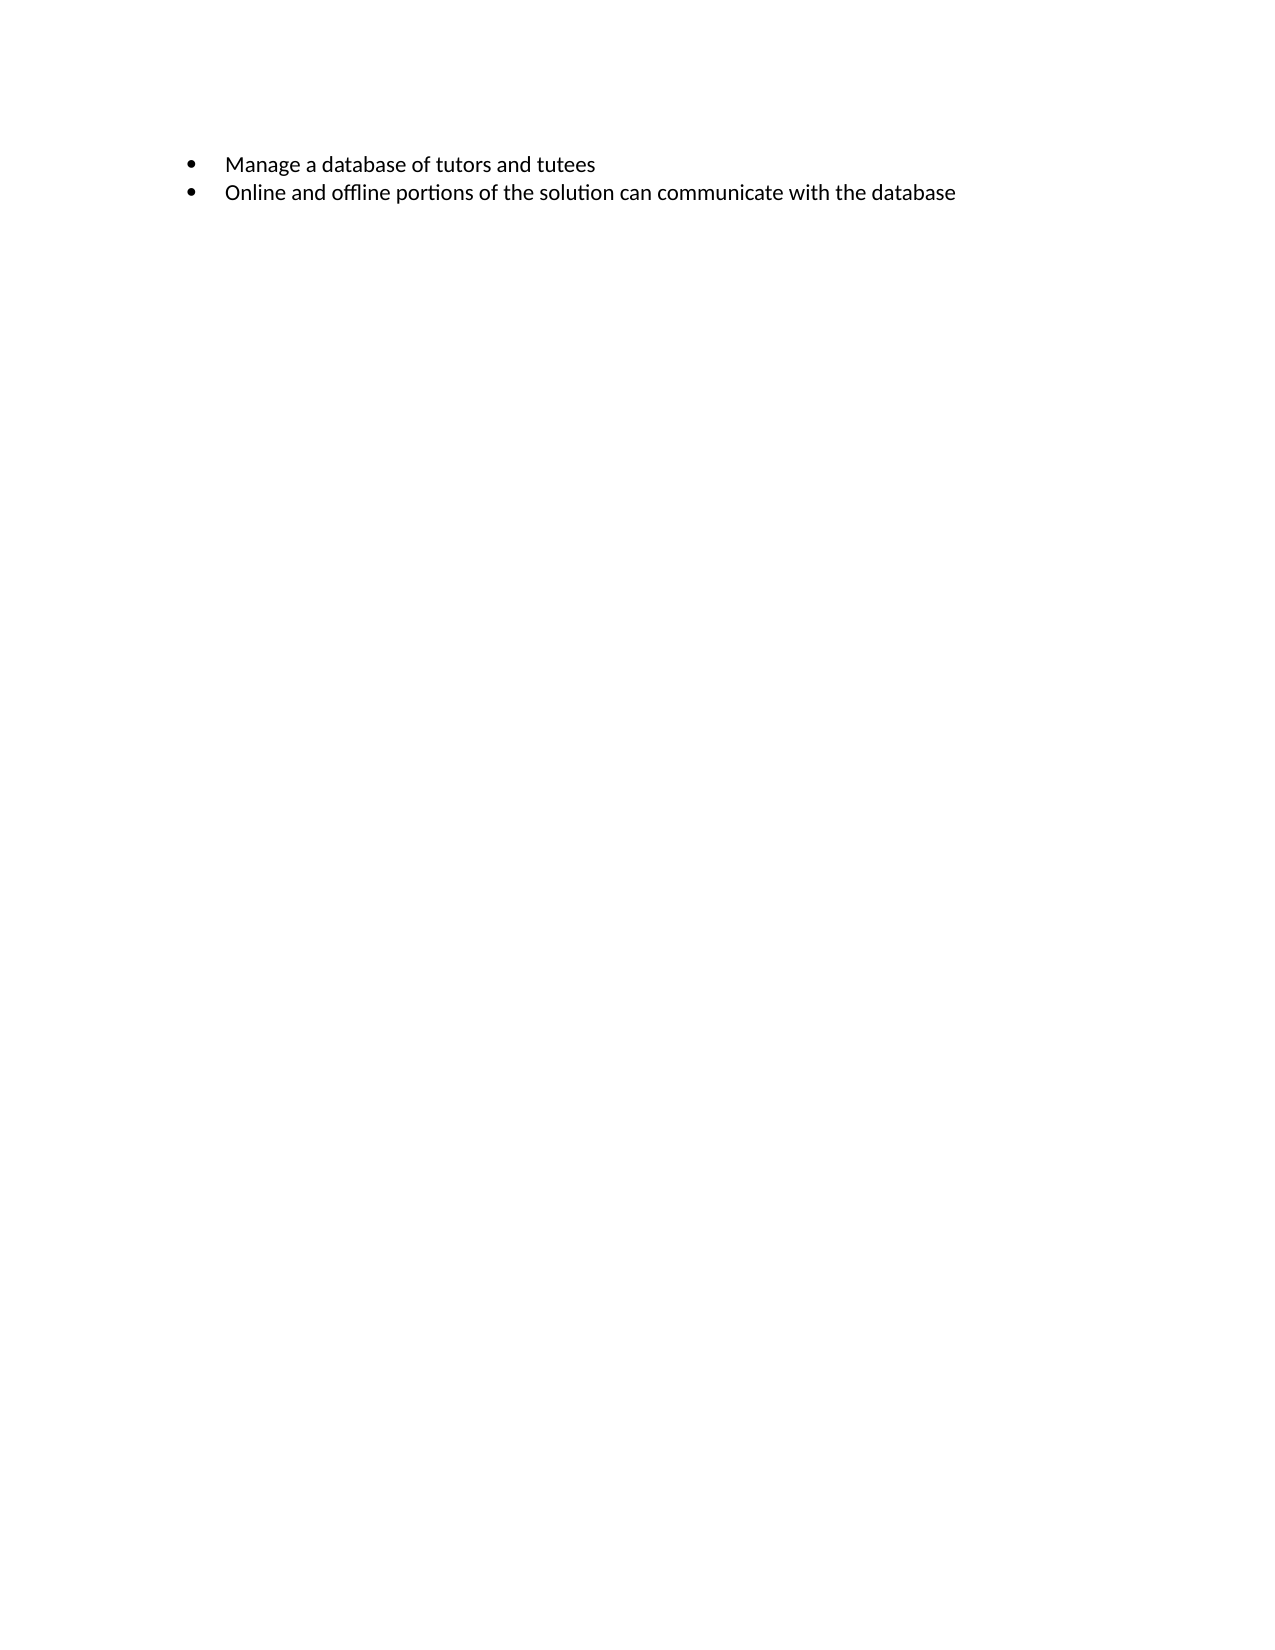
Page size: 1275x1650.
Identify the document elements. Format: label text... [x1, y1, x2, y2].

list Online and offline portions of the solution can communicate with the database [187, 178, 1125, 206]
list Manage a database of tutors and tutees [187, 150, 1125, 178]
